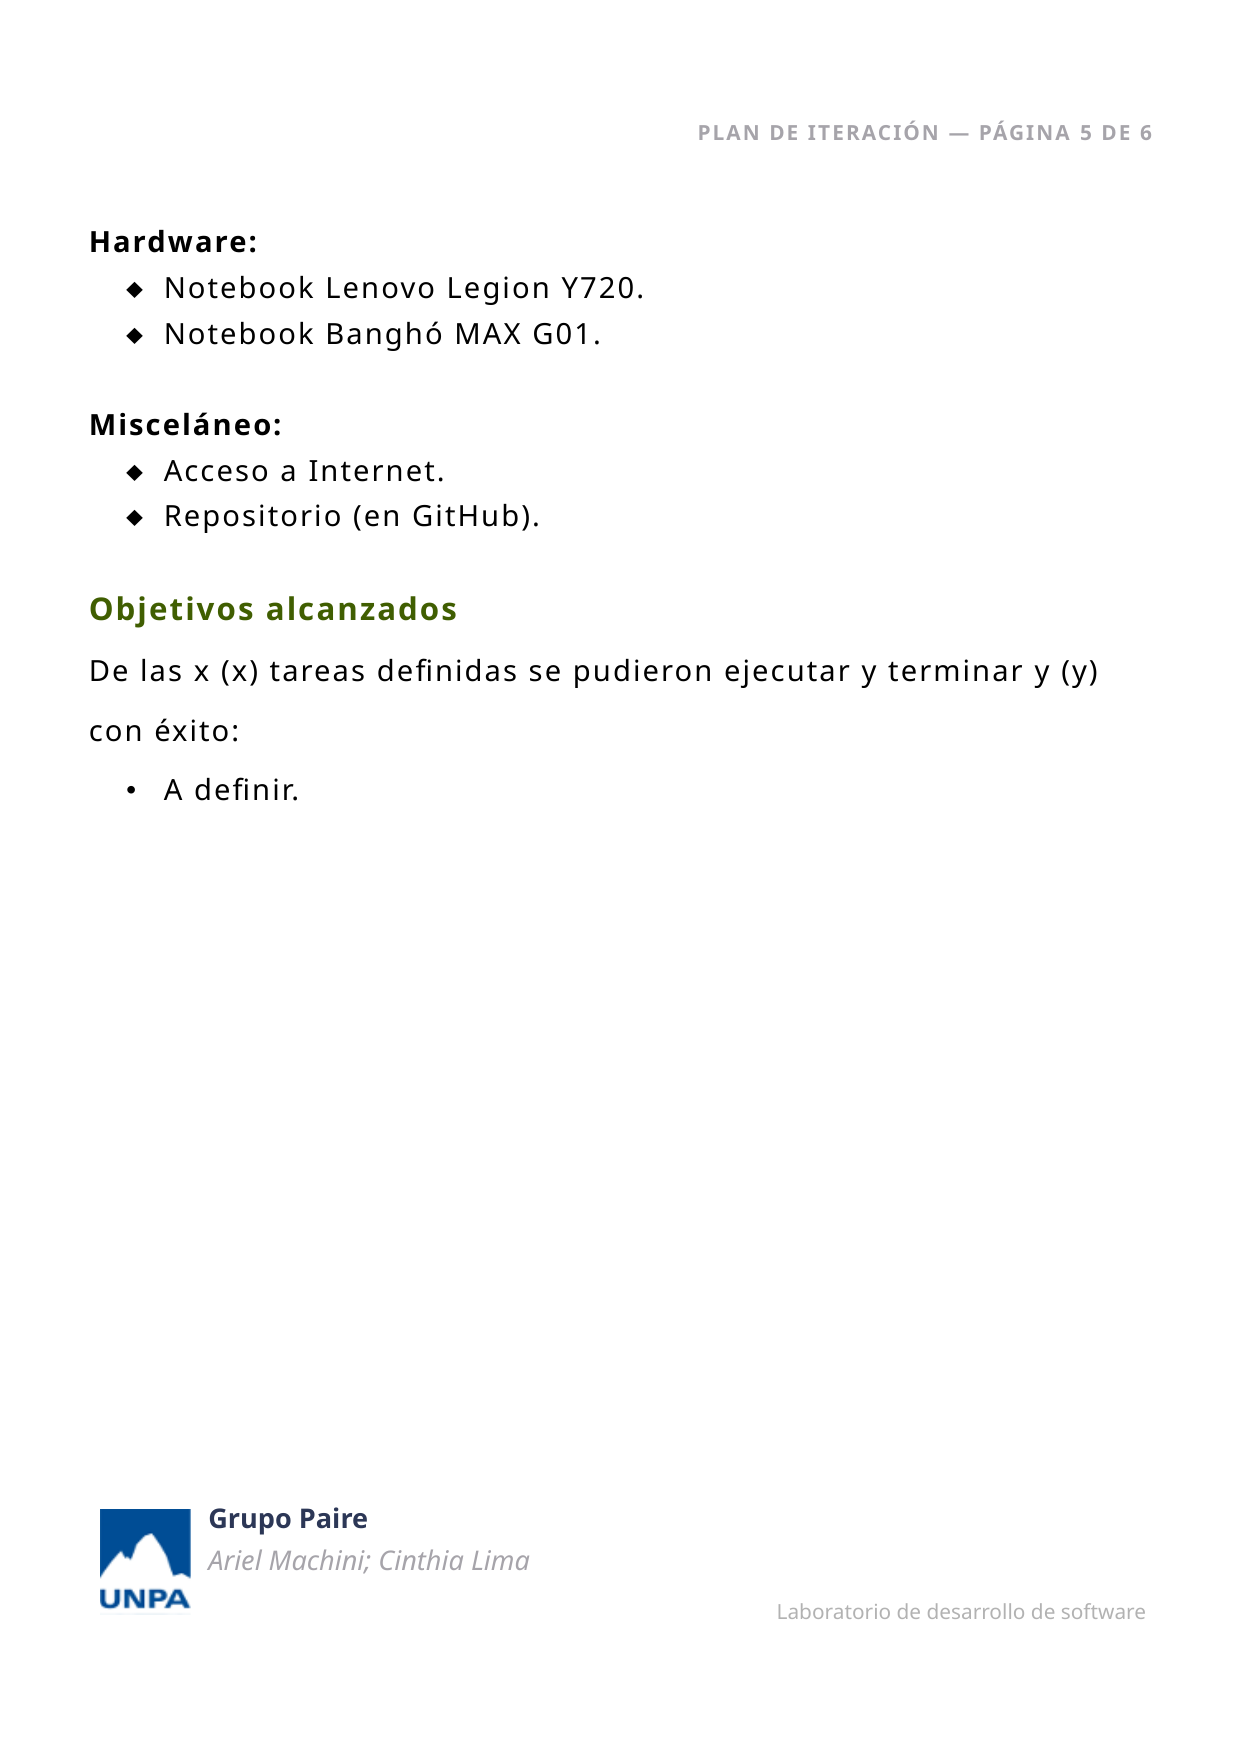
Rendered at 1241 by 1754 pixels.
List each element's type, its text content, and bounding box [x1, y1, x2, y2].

text Objetivos alcanzados [88, 587, 1152, 629]
list Notebook Lenovo Legion Y720. [126, 267, 1152, 307]
list Acceso a Internet. [126, 450, 1152, 489]
text Hardware: [88, 222, 1152, 261]
text Misceláneo: [88, 404, 1152, 444]
list A definir. [126, 769, 1152, 809]
list Notebook Banghó MAX G01. [126, 313, 1152, 353]
text De las x (x) tareas definidas se pudieron ejecutar y terminar y (y) con éxito: [88, 651, 1152, 750]
list Repositorio (en GitHub). [126, 495, 1152, 535]
picture [100, 1509, 191, 1615]
